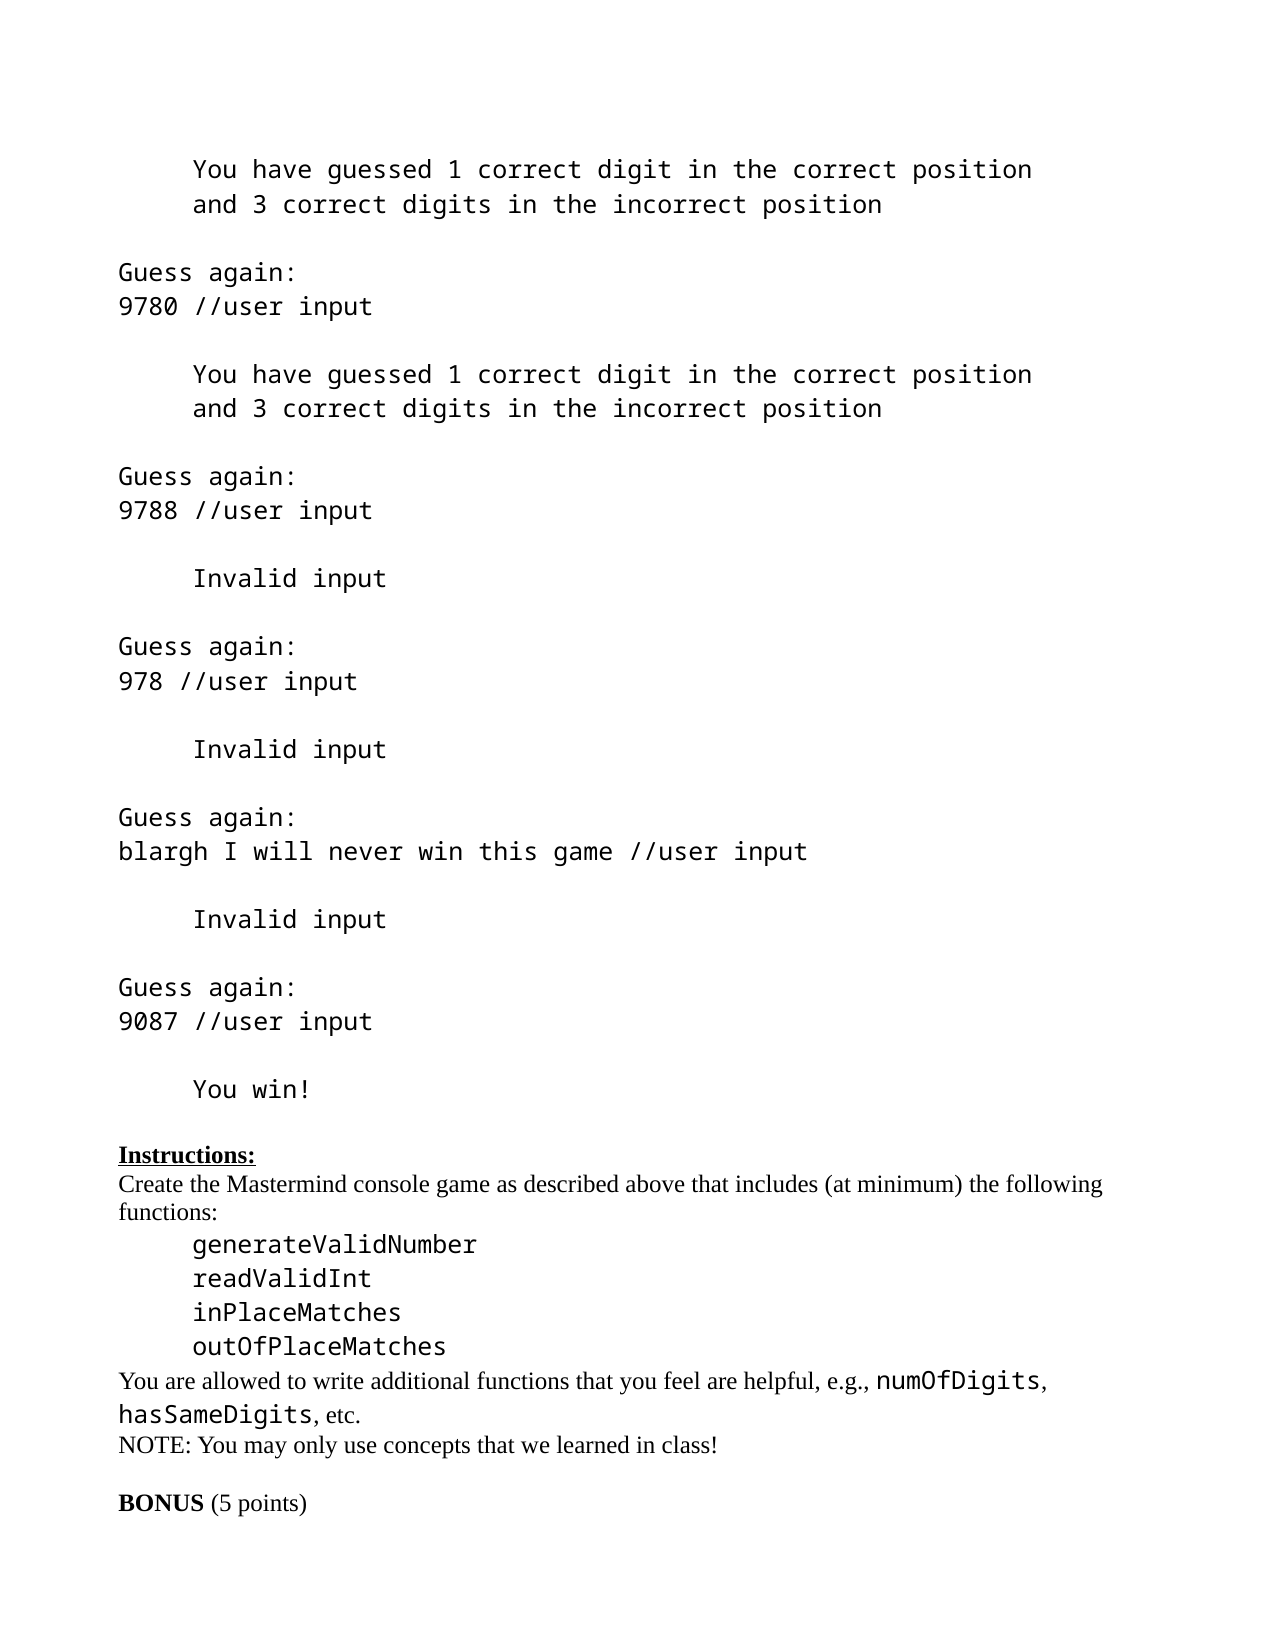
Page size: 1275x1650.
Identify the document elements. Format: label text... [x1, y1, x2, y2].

text Invalid input [118, 902, 1157, 936]
text NOTE: You may only use concepts that we learned in class! [118, 1431, 1157, 1459]
text You have guessed 1 correct digit in the correct position [118, 357, 1157, 391]
text outOfPlaceMatches [118, 1328, 1157, 1362]
text BONUS (5 points) [118, 1488, 1157, 1517]
text blargh I will never win this game //user input [118, 833, 1157, 867]
text and 3 correct digits in the incorrect position [118, 391, 1157, 425]
text Invalid input [118, 561, 1157, 595]
text Instructions: [118, 1140, 1157, 1169]
text Guess again: [118, 799, 1157, 833]
text 9087 //user input [118, 1004, 1157, 1038]
text You are allowed to write additional functions that you feel are helpful, e.g., numOfDigits, hasSameDigits, etc. [118, 1362, 1157, 1431]
text 978 //user input [118, 663, 1157, 697]
text readValidInt [118, 1260, 1157, 1294]
text inPlaceMatches [118, 1294, 1157, 1328]
text Invalid input [118, 731, 1157, 765]
text Create the Mastermind console game as described above that includes (at minimum) the following functions: [118, 1169, 1157, 1226]
text Guess again: [118, 254, 1157, 288]
text You have guessed 1 correct digit in the correct position [118, 152, 1157, 186]
text Guess again: [118, 970, 1157, 1004]
text You win! [118, 1072, 1157, 1106]
text Guess again: [118, 459, 1157, 493]
text 9780 //user input [118, 288, 1157, 322]
text 9788 //user input [118, 493, 1157, 527]
text Guess again: [118, 629, 1157, 663]
text generateValidNumber [118, 1226, 1157, 1260]
text and 3 correct digits in the incorrect position [118, 186, 1157, 220]
